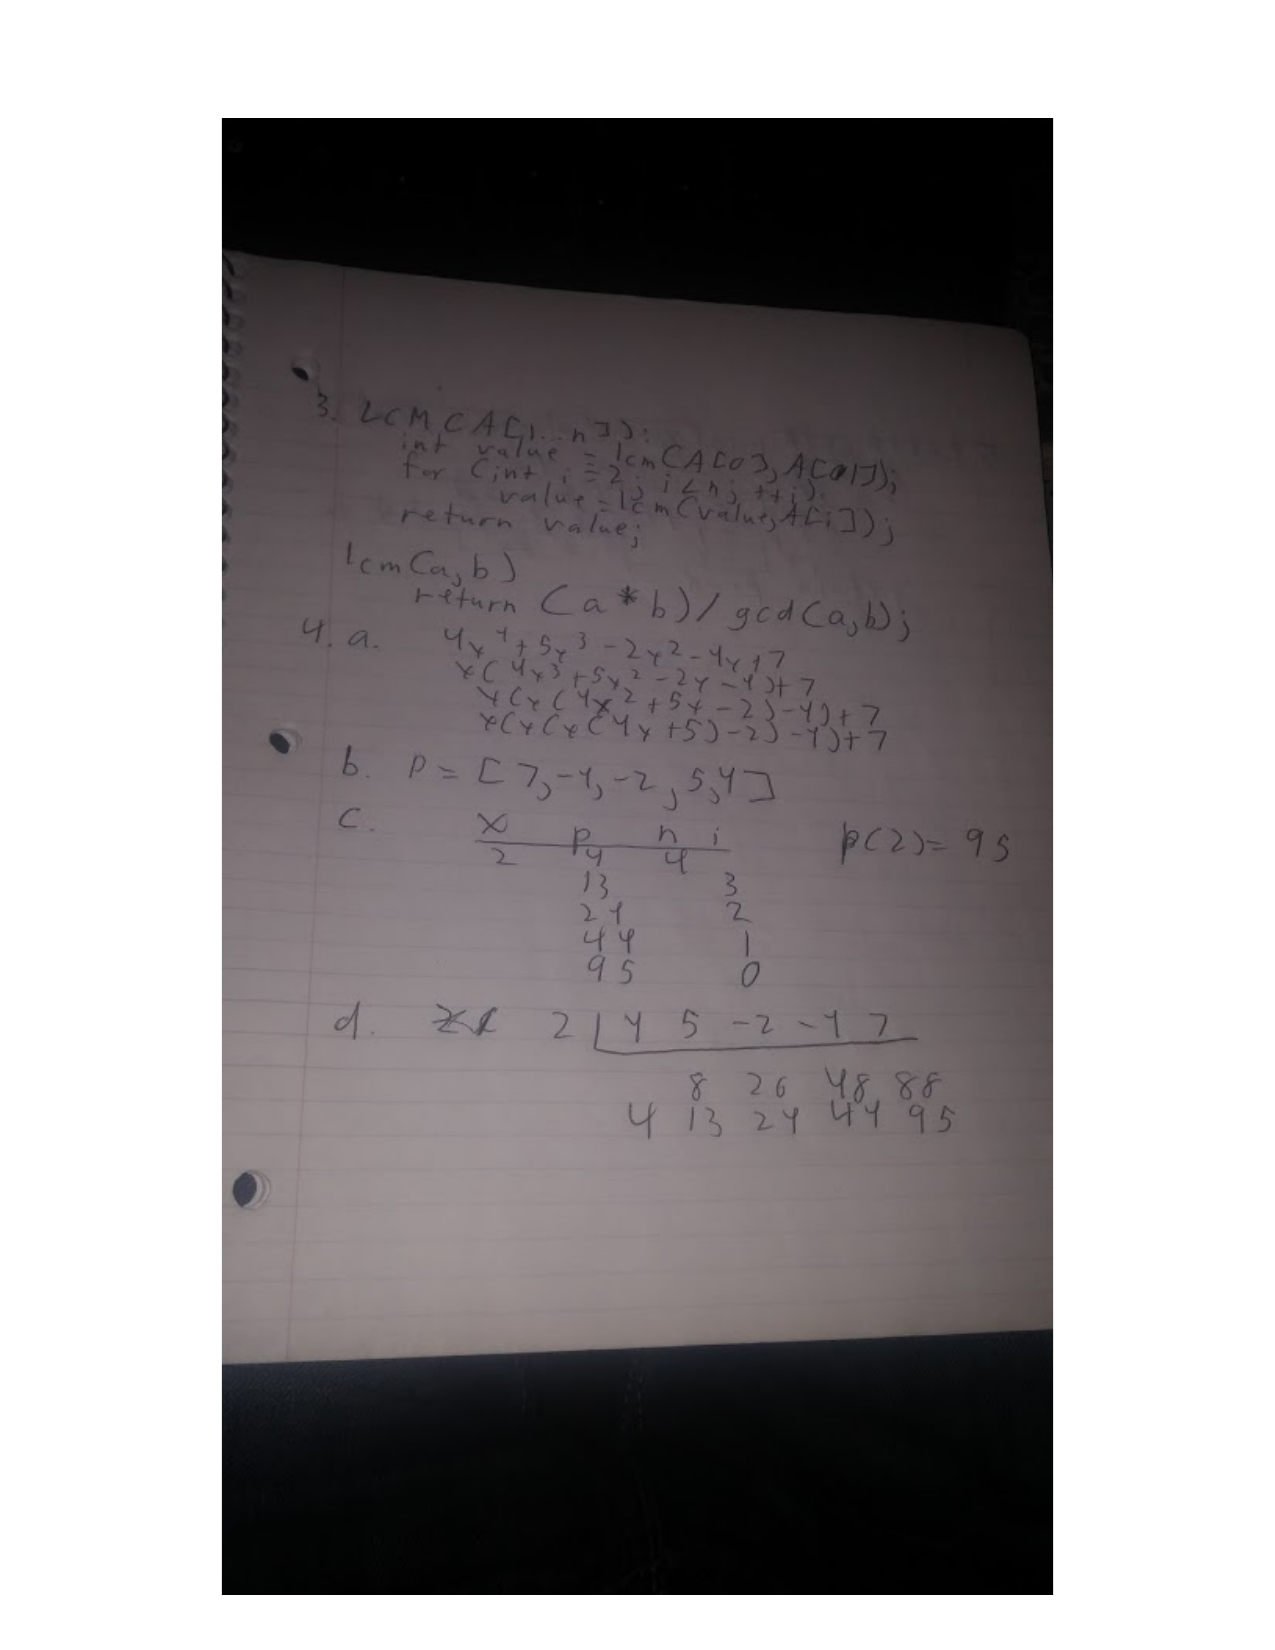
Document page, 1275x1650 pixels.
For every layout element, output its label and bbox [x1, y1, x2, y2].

picture [221, 118, 1054, 1595]
